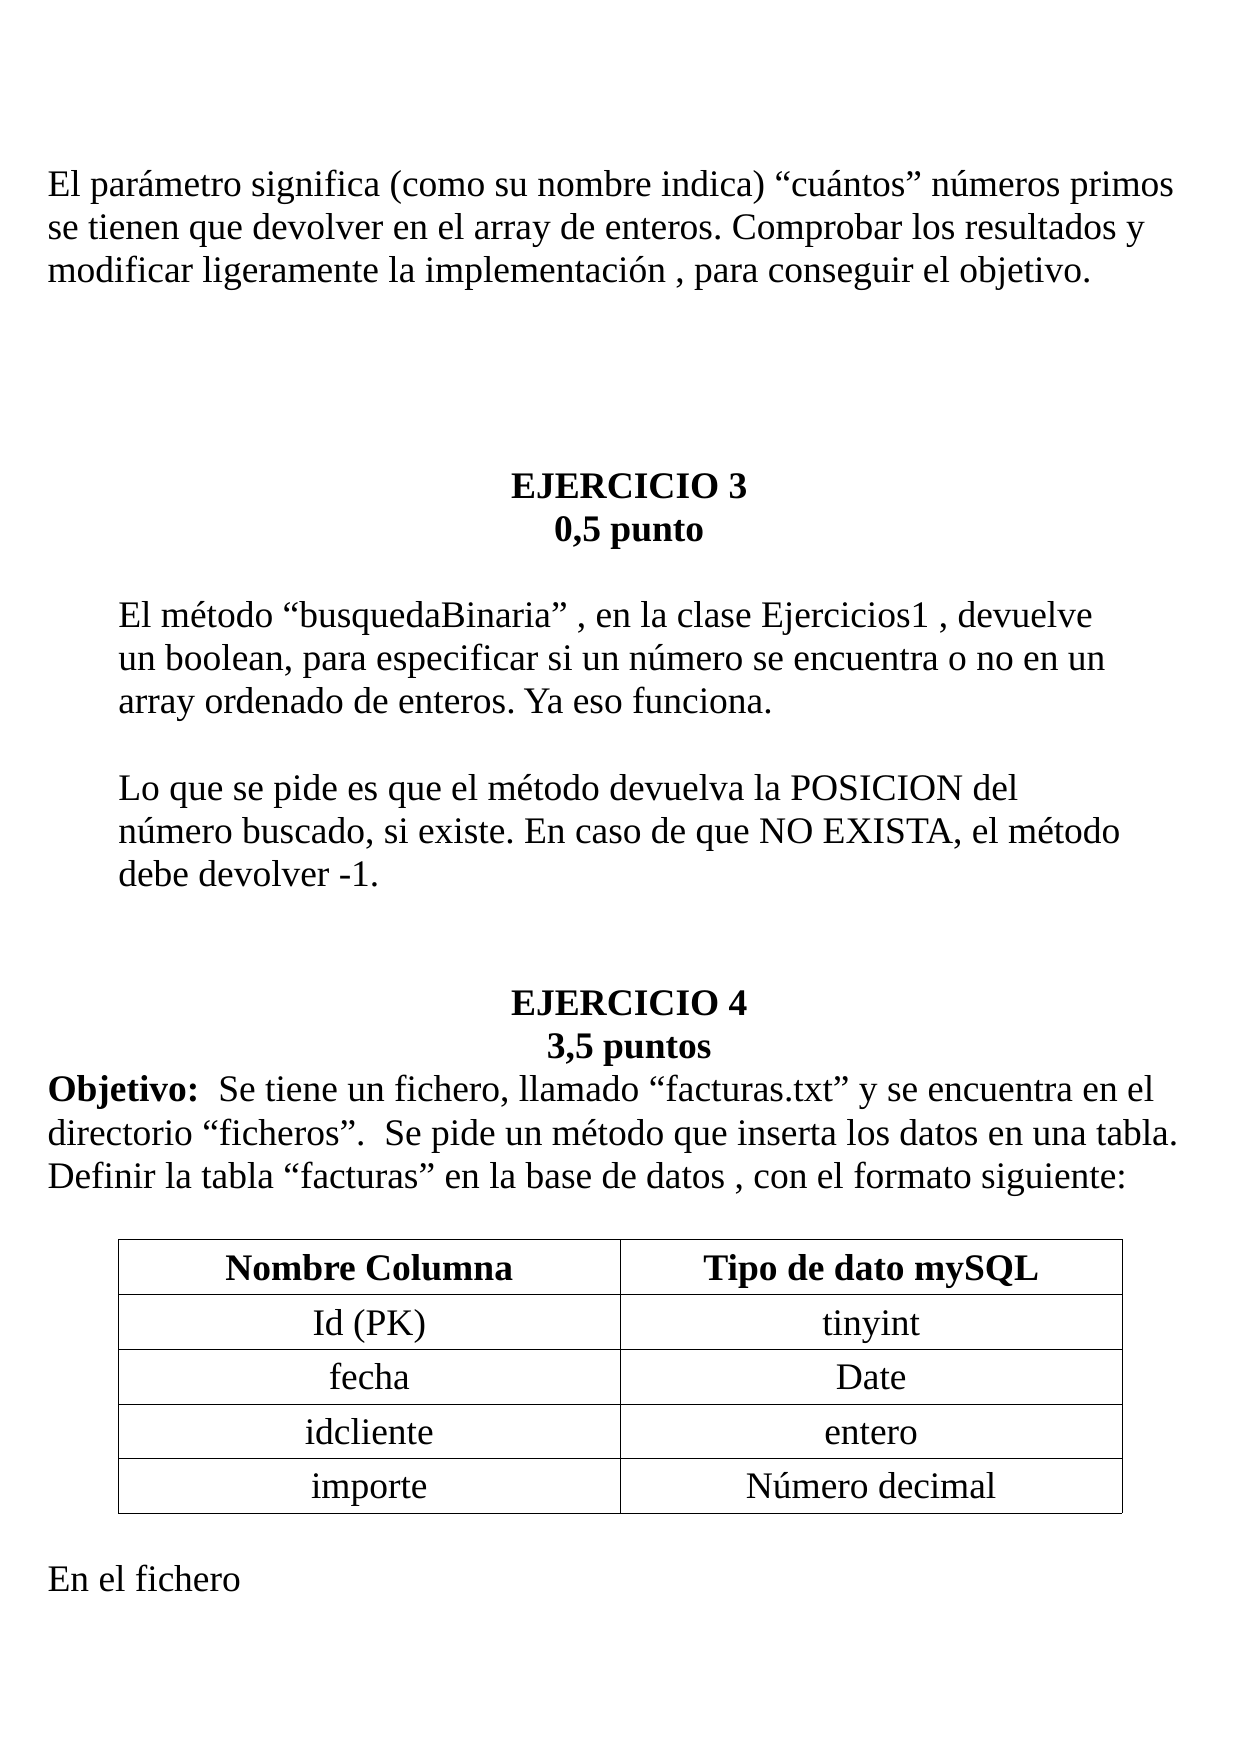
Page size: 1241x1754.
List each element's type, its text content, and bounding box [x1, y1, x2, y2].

text 3,5 puntos [47, 1024, 1211, 1067]
text Lo que se pide es que el método devuelva la POSICION del número buscado, si existe. En caso de que NO EXISTA, el método debe devolver -1. [118, 765, 1122, 894]
table_cell Id (PK) [119, 1295, 620, 1349]
table_cell fecha [119, 1350, 620, 1403]
text El parámetro significa (como su nombre indica) “cuántos” números primos se tienen que devolver en el array de enteros. Comprobar los resultados y modificar ligeramente la implementación , para conseguir el objetivo. [47, 161, 1211, 291]
table_cell tinyint [621, 1295, 1122, 1349]
table_cell Número decimal [621, 1459, 1122, 1513]
table_cell entero [621, 1405, 1122, 1458]
text EJERCICIO 3 [47, 463, 1211, 506]
table_header Tipo de dato mySQL [621, 1240, 1122, 1294]
table_header Nombre Columna [119, 1240, 620, 1294]
table_cell Date [621, 1350, 1122, 1403]
table_cell importe [119, 1459, 620, 1513]
table_cell idcliente [119, 1405, 620, 1458]
text EJERCICIO 4 [47, 981, 1211, 1024]
text En el fichero [47, 1556, 1211, 1599]
text Objetivo: Se tiene un fichero, llamado “facturas.txt” y se encuentra en el directorio “ficheros”. Se pide un método que inserta los datos en una tabla. Definir la tabla “facturas” en la base de datos , con el formato siguiente: [47, 1067, 1211, 1196]
text 0,5 punto [47, 506, 1211, 549]
text El método “busquedaBinaria” , en la clase Ejercicios1 , devuelve un boolean, para especificar si un número se encuentra o no en un array ordenado de enteros. Ya eso funciona. [118, 592, 1122, 722]
